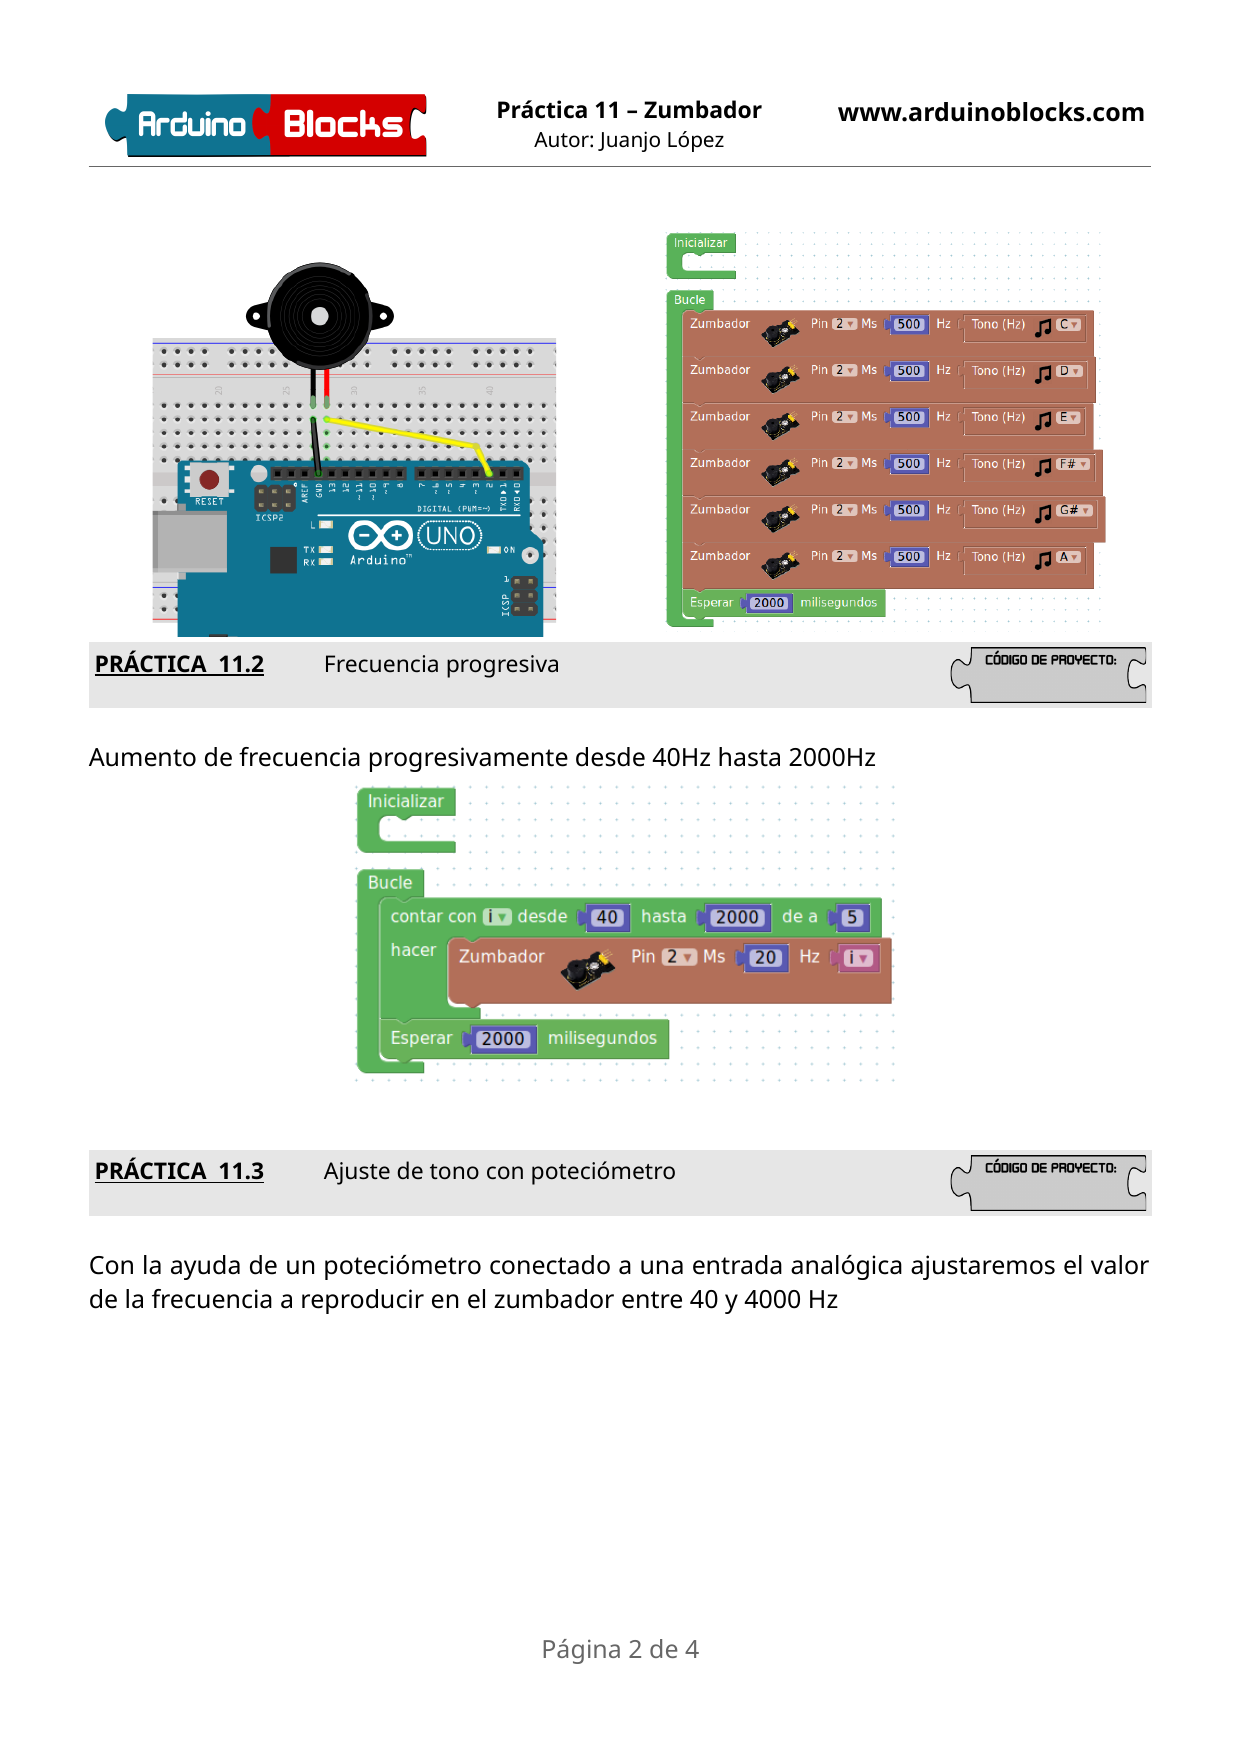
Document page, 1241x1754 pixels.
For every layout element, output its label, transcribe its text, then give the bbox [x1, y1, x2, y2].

text Aumento de frecuencia progresivamente desde 40Hz hasta 2000Hz [88, 740, 1152, 774]
table_header Frecuencia progresiva [318, 642, 945, 708]
table_header Ajuste de tono con poteciómetro [318, 1150, 945, 1216]
table_header [945, 642, 1152, 708]
table_header [89, 774, 1152, 1087]
picture [663, 230, 1109, 632]
picture [152, 230, 557, 637]
text Con la ayuda de un poteciómetro conectado a una entrada analógica ajustaremos el valor de la frecuencia a reproducir en el zumbador entre 40 y 4000 Hz [88, 1247, 1152, 1316]
table_header [945, 1150, 1152, 1216]
picture [105, 94, 427, 157]
table_header [620, 224, 1152, 642]
picture [950, 1155, 1147, 1211]
table_header PRÁCTICA 11.2 [89, 642, 318, 708]
picture [950, 647, 1147, 703]
table_header PRÁCTICA 11.3 [89, 1150, 318, 1216]
table_header [89, 224, 620, 642]
picture [344, 779, 896, 1082]
